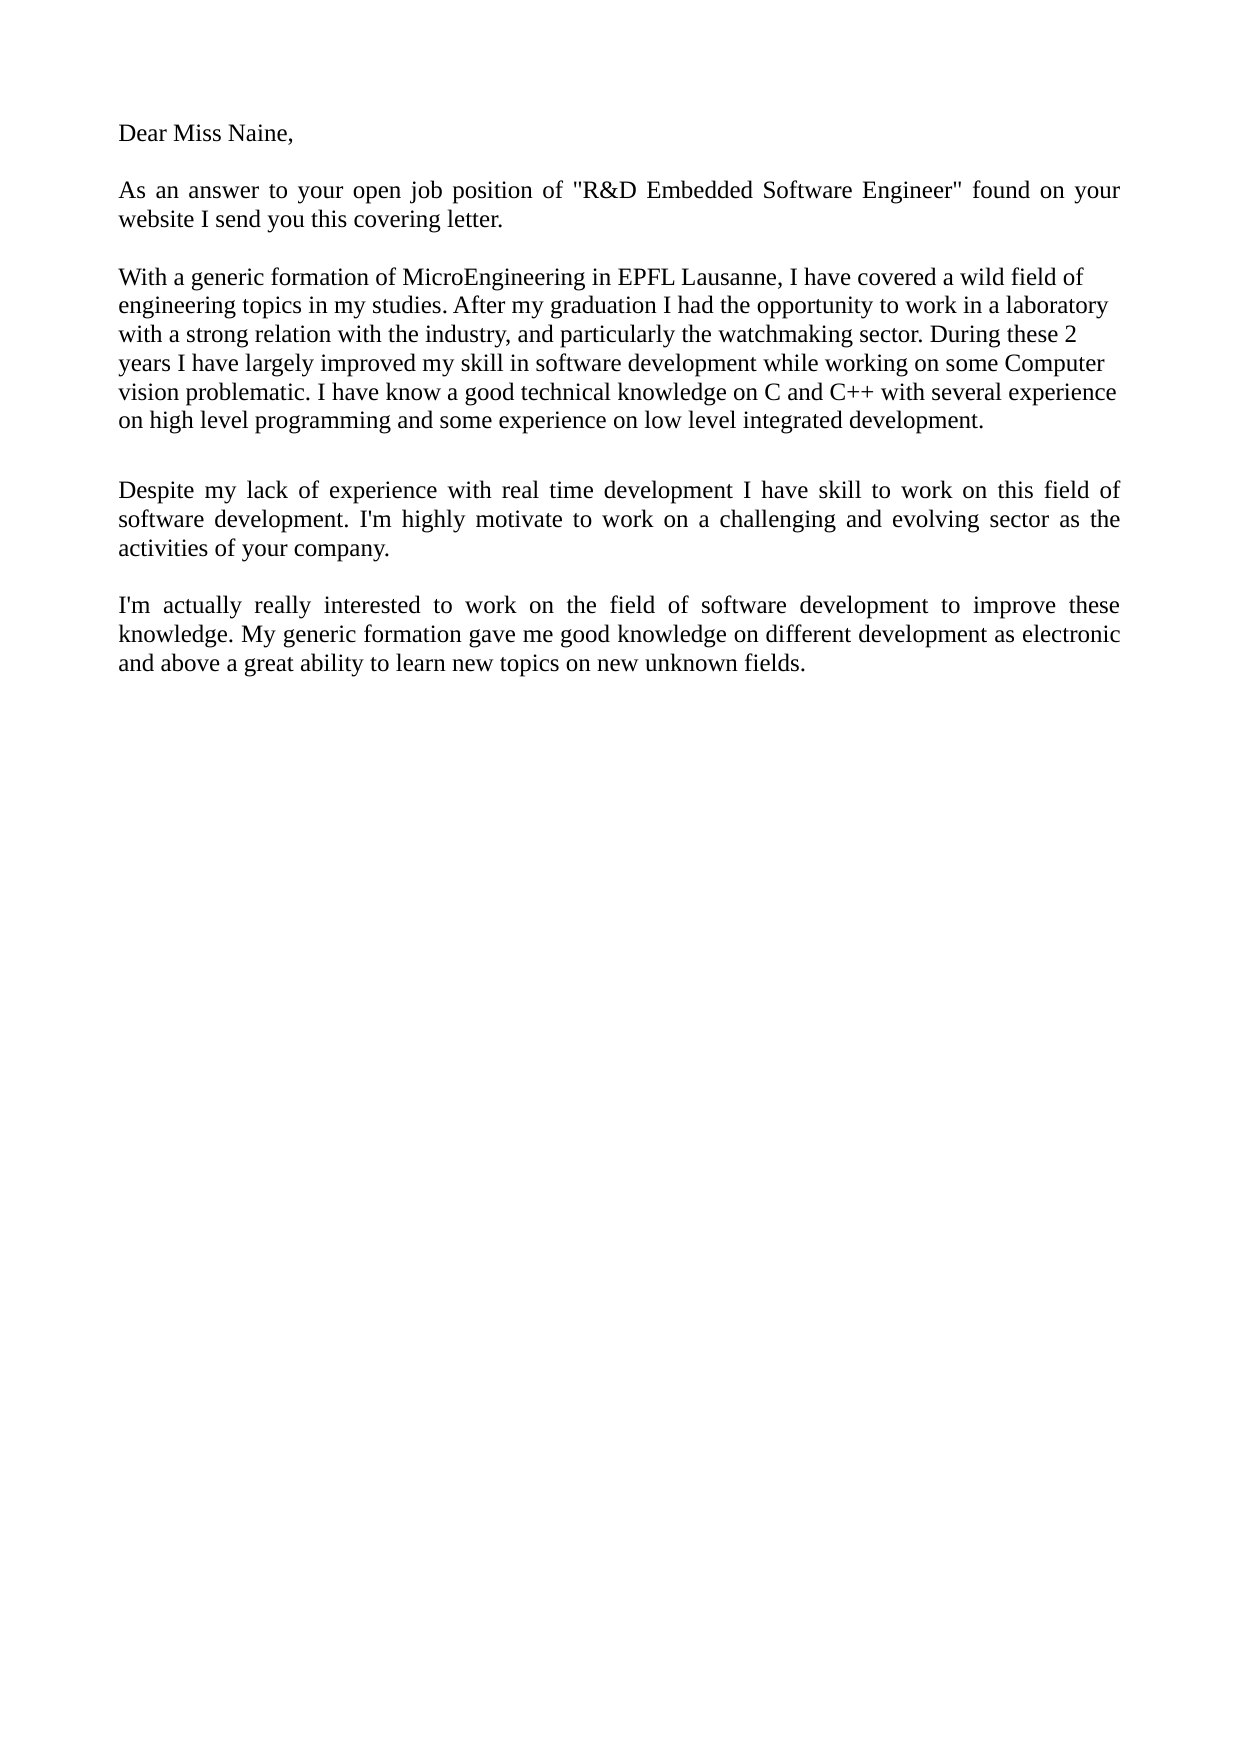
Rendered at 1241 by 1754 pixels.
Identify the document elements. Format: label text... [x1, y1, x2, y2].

text I'm actually really interested to work on the field of software development to improve these knowledge. My generic formation gave me good knowledge on different development as electronic and above a great ability to learn new topics on new unknown fields. [118, 591, 1122, 677]
text Despite my lack of experience with real time development I have skill to work on this field of software development. I'm highly motivate to work on a challenging and evolving sector as the activities of your company. [118, 476, 1122, 562]
text Dear Miss Naine, [118, 118, 1122, 147]
text As an answer to your open job position of "R&D Embedded Software Engineer" found on your website I send you this covering letter. [118, 176, 1122, 233]
text With a generic formation of MicroEngineering in EPFL Lausanne, I have covered a wild field of engineering topics in my studies. After my graduation I had the opportunity to work in a laboratory with a strong relation with the industry, and particularly the watchmaking sector. During these 2 years I have largely improved my skill in software development while working on some Computer vision problematic. I have know a good technical knowledge on C and C++ with several experience on high level programming and some experience on low level integrated development. [118, 262, 1122, 434]
